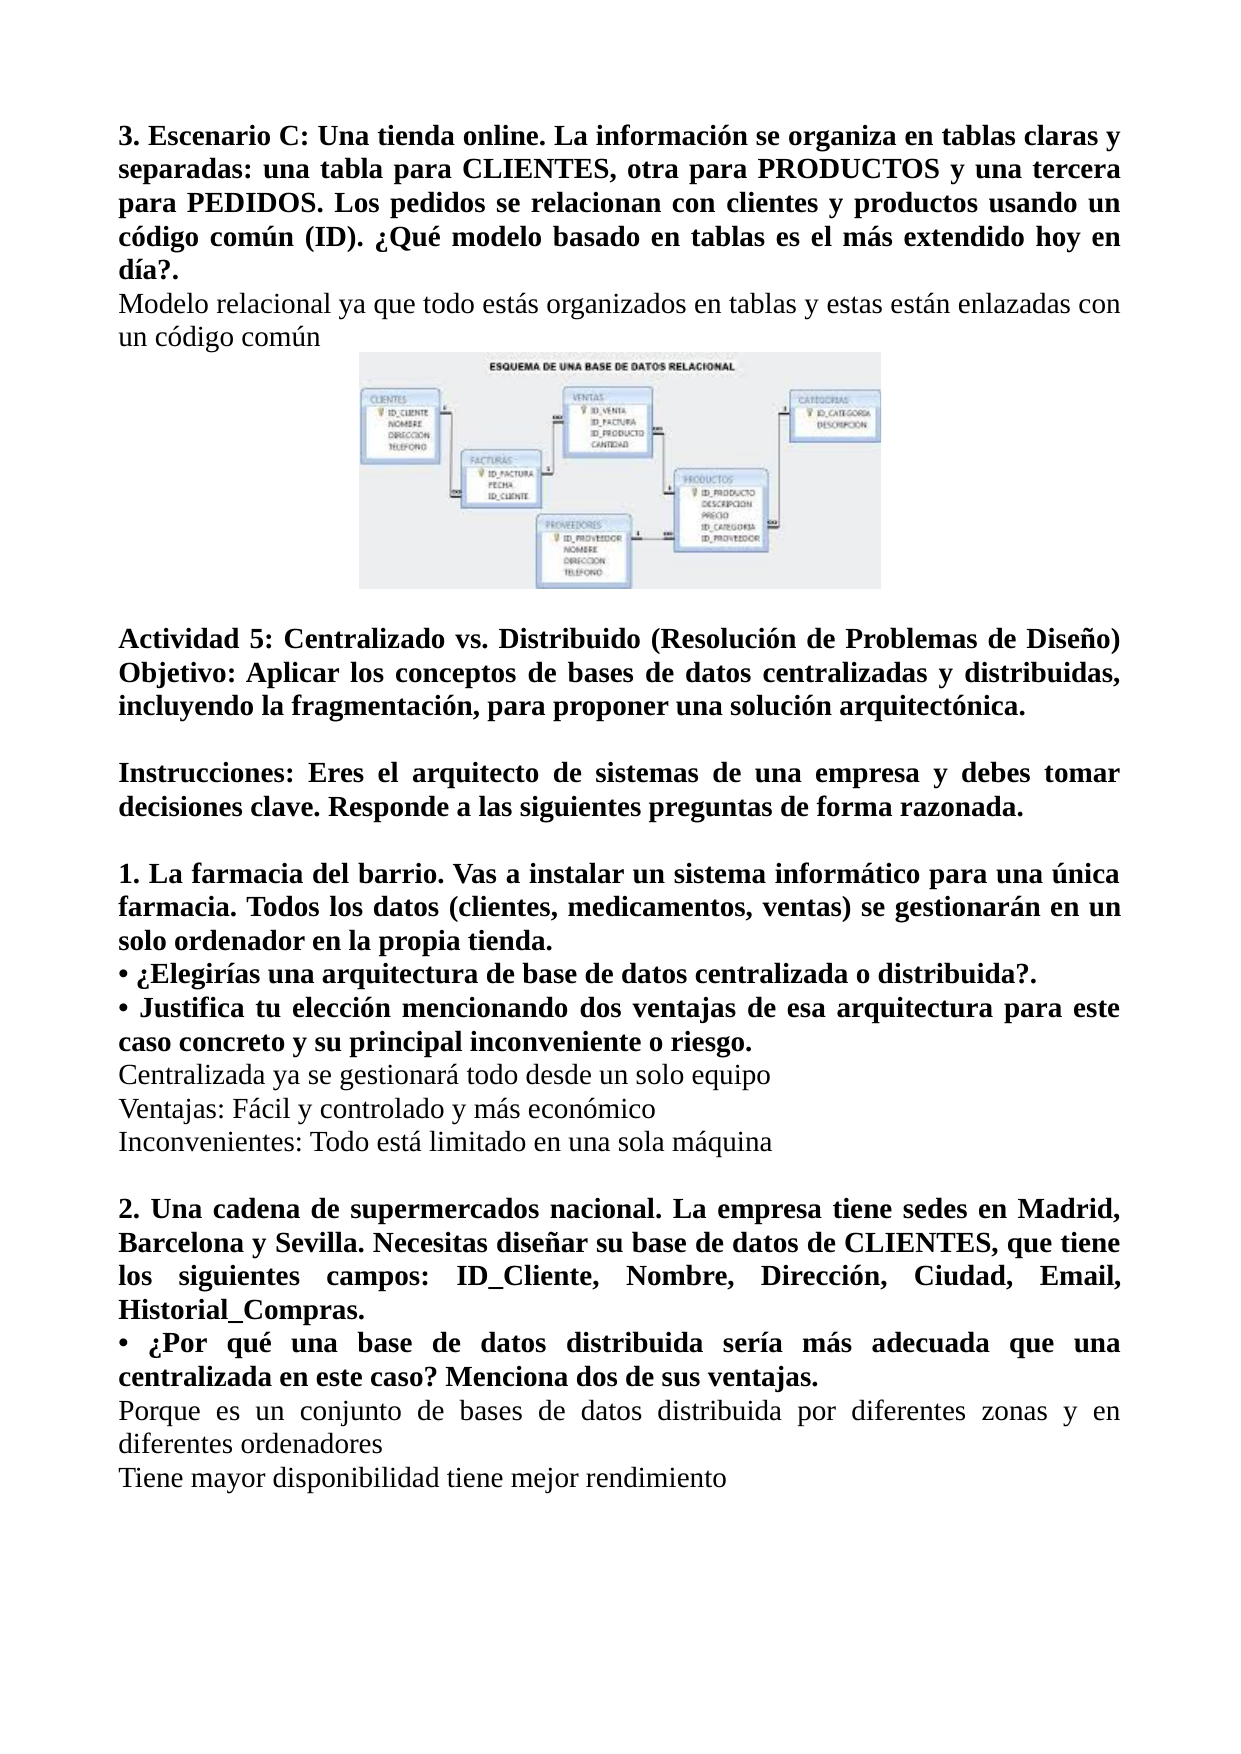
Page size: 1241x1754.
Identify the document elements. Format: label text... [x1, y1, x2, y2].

text Porque es un conjunto de bases de datos distribuida por diferentes zonas y en diferentes ordenadores [118, 1393, 1122, 1460]
text Centralizada ya se gestionará todo desde un solo equipo [118, 1057, 1122, 1091]
text 2. Una cadena de supermercados nacional. La empresa tiene sedes en Madrid, Barcelona y Sevilla. Necesitas diseñar su base de datos de CLIENTES, que tiene los siguientes campos: ID_Cliente, Nombre, Dirección, Ciudad, Email, Historial_Compras. [118, 1191, 1122, 1326]
text Ventajas: Fácil y controlado y más económico [118, 1091, 1122, 1124]
text Tiene mayor disponibilidad tiene mejor rendimiento [118, 1460, 1122, 1493]
text • ¿Por qué una base de datos distribuida sería más adecuada que una centralizada en este caso? Menciona dos de sus ventajas. [118, 1326, 1122, 1393]
text 3. Escenario C: Una tienda online. La información se organiza en tablas claras y separadas: una tabla para CLIENTES, otra para PRODUCTOS y una tercera para PEDIDOS. Los pedidos se relacionan con clientes y productos usando un código común (ID). ¿Qué modelo basado en tablas es el más extendido hoy en día?. [118, 118, 1122, 286]
text 1. La farmacia del barrio. Vas a instalar un sistema informático para una única farmacia. Todos los datos (clientes, medicamentos, ventas) se gestionarán en un solo ordenador en la propia tienda. [118, 856, 1122, 957]
text Modelo relacional ya que todo estás organizados en tablas y estas están enlazadas con un código común [118, 286, 1122, 353]
picture [359, 352, 882, 589]
text Instrucciones: Eres el arquitecto de sistemas de una empresa y debes tomar decisiones clave. Responde a las siguientes preguntas de forma razonada. [118, 755, 1122, 822]
text • ¿Elegirías una arquitectura de base de datos centralizada o distribuida?. [118, 957, 1122, 990]
text • Justifica tu elección mencionando dos ventajas de esa arquitectura para este caso concreto y su principal inconveniente o riesgo. [118, 990, 1122, 1057]
text Actividad 5: Centralizado vs. Distribuido (Resolución de Problemas de Diseño) Objetivo: Aplicar los conceptos de bases de datos centralizadas y distribuidas, incluyendo la fragmentación, para proponer una solución arquitectónica. [118, 621, 1122, 722]
text Inconvenientes: Todo está limitado en una sola máquina [118, 1124, 1122, 1158]
